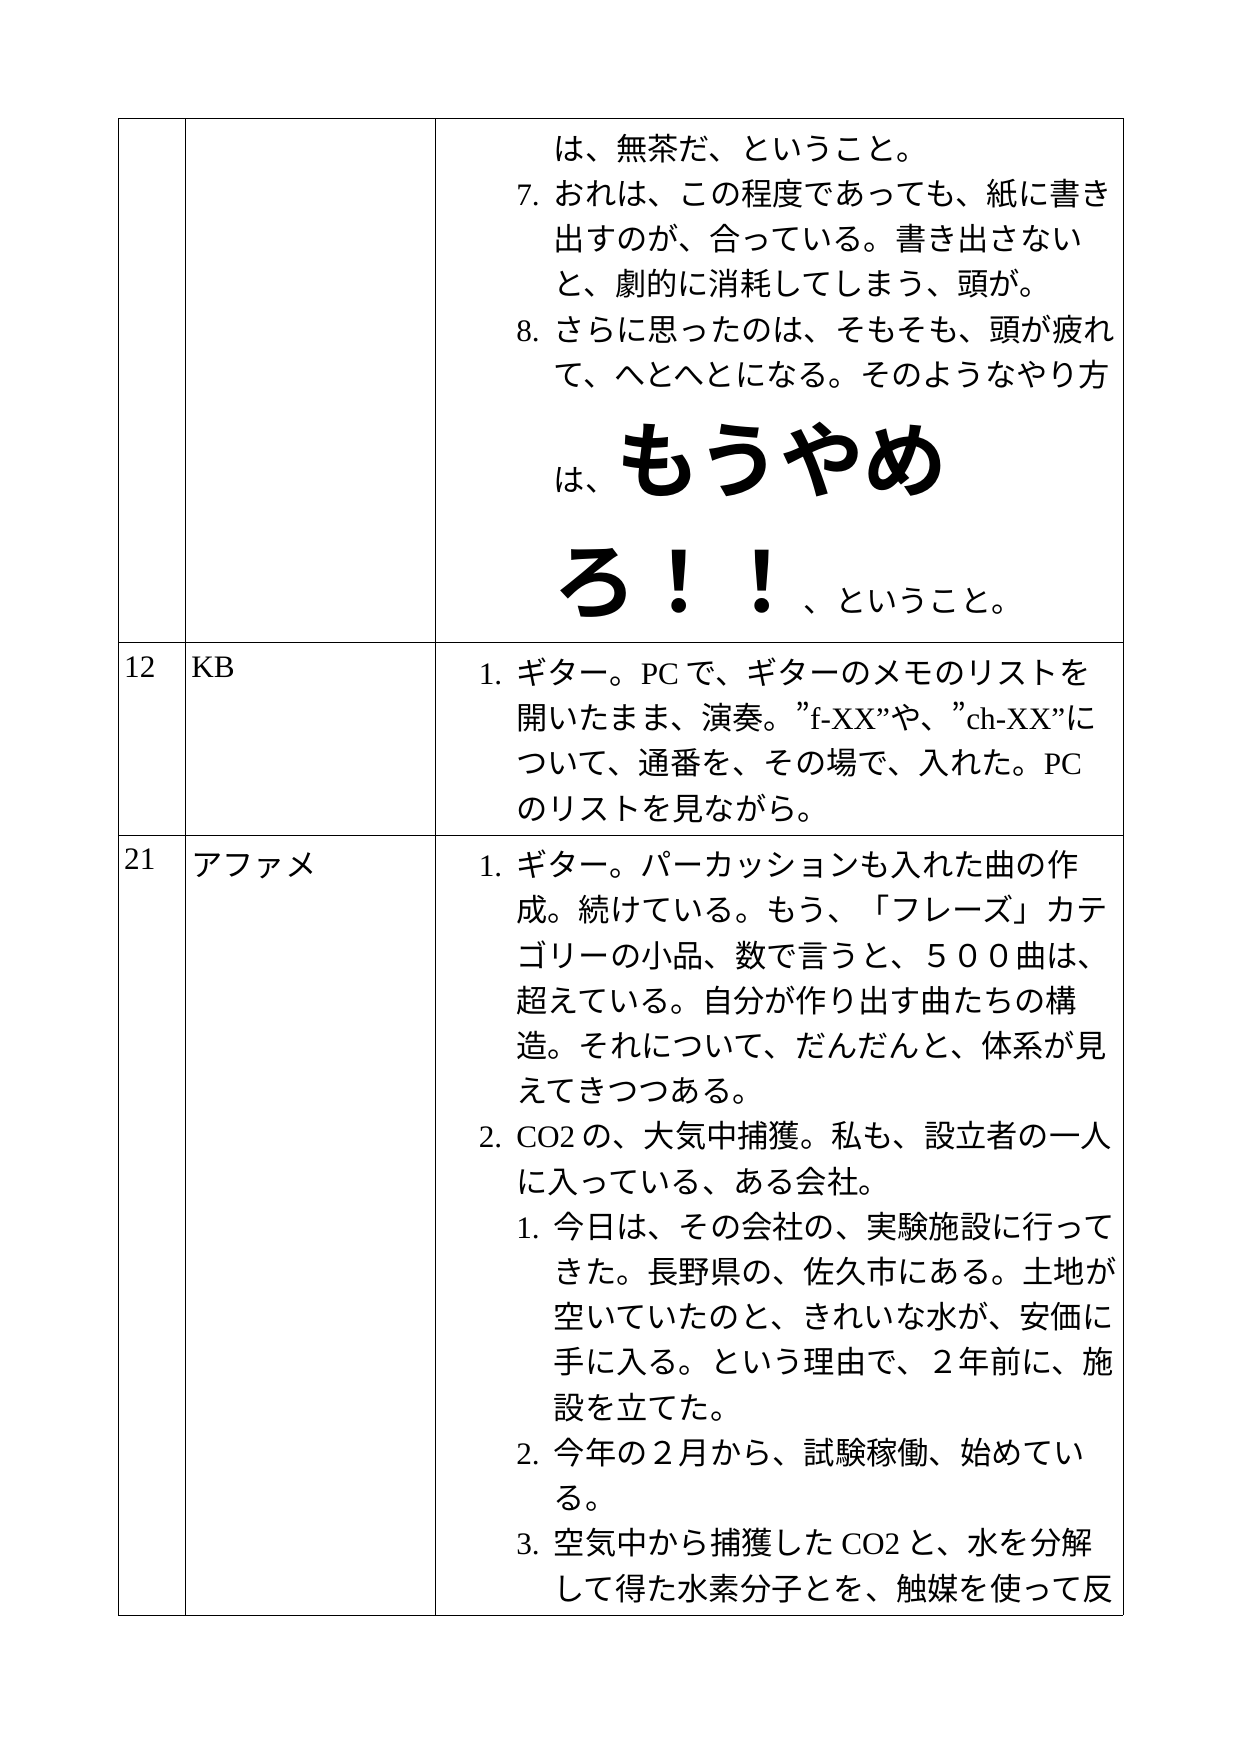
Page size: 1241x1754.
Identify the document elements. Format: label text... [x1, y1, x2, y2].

table_cell ギター。パーカッションも入れた曲の作成。続けている。もう、「フレーズ」カテゴリーの小品、数で言うと、５００曲は、超えている。自分が作り出す曲たちの構造。それについて、だんだんと、体系が見えてきつつある。 CO2の、大気中捕獲。私も、設立者の一人に入っている、ある会社。 今日は、その会社の、実験施設に行ってきた。長野県の、佐久市にある。土地が空いていたのと、きれいな水が、安価に手に入る。という理由で、２年前に、施設を立てた。 今年の２月から、試験稼働、始めている。 空気中から捕獲したCO2と、水を分解して得た水素分子とを、触媒を使って反 [436, 836, 1123, 1615]
table_cell KB [186, 643, 435, 834]
table_cell ギター。PCで、ギターのメモのリストを開いたまま、演奏。”f-XX”や、”ch-XX”について、通番を、その場で、入れた。PCのリストを見ながら。 [436, 643, 1123, 834]
table_cell [186, 119, 435, 642]
table_cell [119, 119, 185, 642]
table_cell 12 [119, 643, 185, 834]
table_cell Guitar 関連のプログラミングの時 コーディングの前に、まず、チャートを描いた。if分岐が１つだけの、１つの関数で終わる、短いプログラム。 これまでは、この種のプログラミングだと、メモを書くぐらい。チャートは描かない。頭の中だけで、構成を建てて、コーディングに移ったものだ。 しかし、今日は、初めに、チャーティング。 そして、コーディングが終わり、テストして、意図した通りの結果になる。 そのとき、これなのだ、と大悟した。 つまり、この程度のプログラミングであっても、頭の中だけで組み立てて、その組立を、頭の中だけに置いておきながら、コーディングしていく。そのやり方は、無茶だ、ということ。 おれは、この程度であっても、紙に書き出すのが、合っている。書き出さないと、劇的に消耗してしまう、頭が。 さらに思ったのは、そもそも、頭が疲れて、へとへとになる。そのようなやり方は、もうやめろ！！、ということ。 [436, 119, 1123, 642]
table_cell 21 [119, 836, 185, 1615]
table_cell アファメ [186, 836, 435, 1615]
